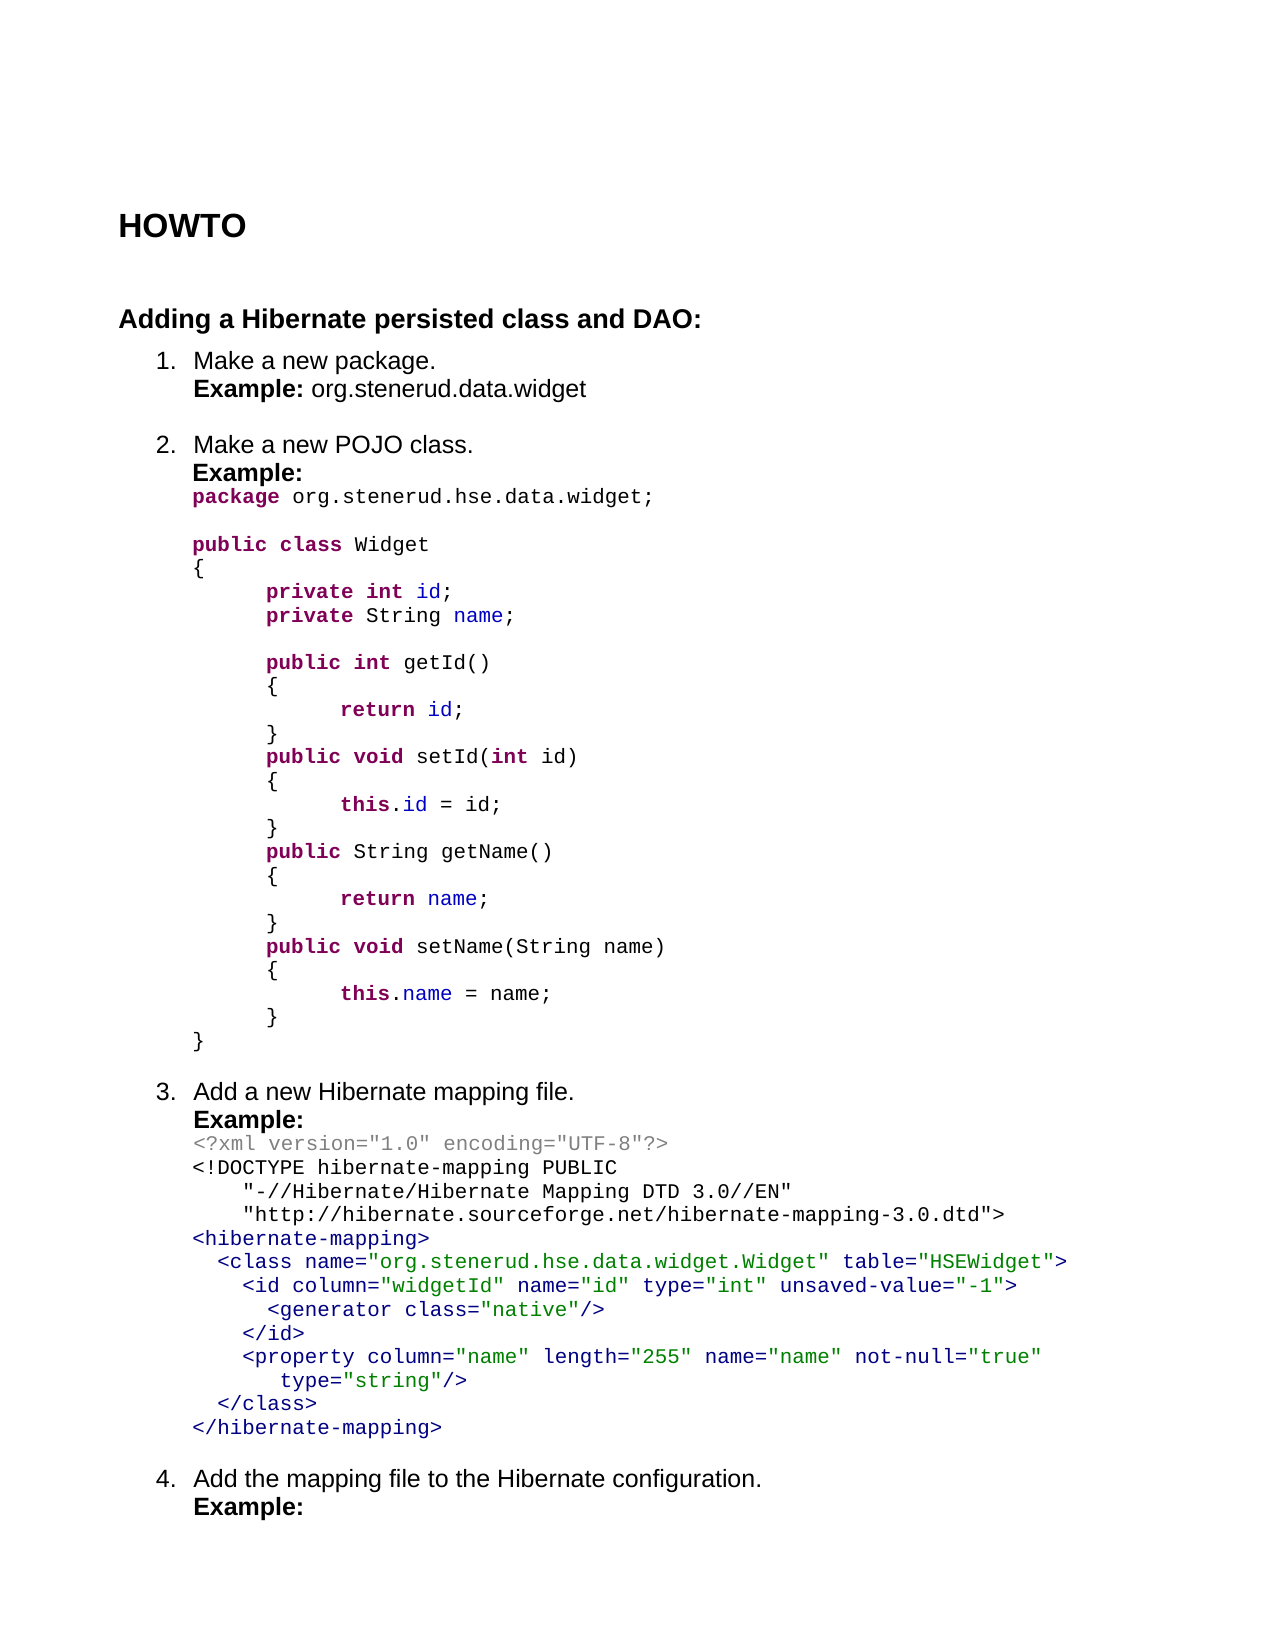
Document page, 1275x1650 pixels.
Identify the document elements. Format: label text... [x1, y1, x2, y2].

text } [192, 723, 1157, 746]
list Add the mapping file to the Hibernate configuration. [156, 1464, 1157, 1492]
text { [192, 865, 1157, 888]
text package org.stenerud.hse.data.widget; [192, 486, 1157, 510]
text } [192, 817, 1157, 841]
list Example: [156, 1105, 1157, 1133]
text <hibernate-mapping> [192, 1228, 1157, 1252]
text <id column="widgetId" name="id" type="int" unsaved-value="-1"> [192, 1275, 1157, 1299]
text { [192, 770, 1157, 794]
text </id> [192, 1322, 1157, 1346]
text this.id = id; [192, 794, 1157, 817]
text <class name="org.stenerud.hse.data.widget.Widget" table="HSEWidget"> [192, 1252, 1157, 1275]
text <generator class="native"/> [192, 1299, 1157, 1322]
list Make a new POJO class. [156, 431, 1157, 458]
text Example: [118, 458, 1157, 486]
text public void setId(int id) [192, 746, 1157, 770]
text } [192, 1007, 1157, 1030]
list Example: [156, 1492, 1157, 1520]
text return name; [192, 888, 1157, 912]
text </class> [192, 1393, 1157, 1417]
list Make a new package. [156, 347, 1157, 375]
text return id; [192, 699, 1157, 723]
text <property column="name" length="255" name="name" not-null="true" [192, 1346, 1157, 1370]
text type="string"/> [192, 1370, 1157, 1393]
text public class Widget [192, 534, 1157, 557]
text { [192, 676, 1157, 699]
list Add a new Hibernate mapping file. [156, 1077, 1157, 1105]
text "-//Hibernate/Hibernate Mapping DTD 3.0//EN" [192, 1181, 1157, 1204]
text "http://hibernate.sourceforge.net/hibernate-mapping-3.0.dtd"> [192, 1204, 1157, 1228]
text <!DOCTYPE hibernate-mapping PUBLIC [192, 1157, 1157, 1181]
text private String name; [192, 604, 1157, 628]
text private int id; [192, 581, 1157, 604]
text this.name = name; [192, 983, 1157, 1007]
text } [192, 912, 1157, 936]
text public void setName(String name) [192, 936, 1157, 959]
text </hibernate-mapping> [192, 1417, 1157, 1441]
subtitle HOWTO [118, 207, 1157, 244]
text public String getName() [192, 841, 1157, 865]
text } [192, 1030, 1157, 1054]
list Example: org.stenerud.data.widget [156, 375, 1157, 403]
text public int getId() [192, 652, 1157, 676]
subtitle Adding a Hibernate persisted class and DAO: [118, 304, 1157, 334]
list <?xml version="1.0" encoding="UTF-8"?> [156, 1133, 1157, 1157]
text { [192, 557, 1157, 581]
text { [192, 959, 1157, 983]
